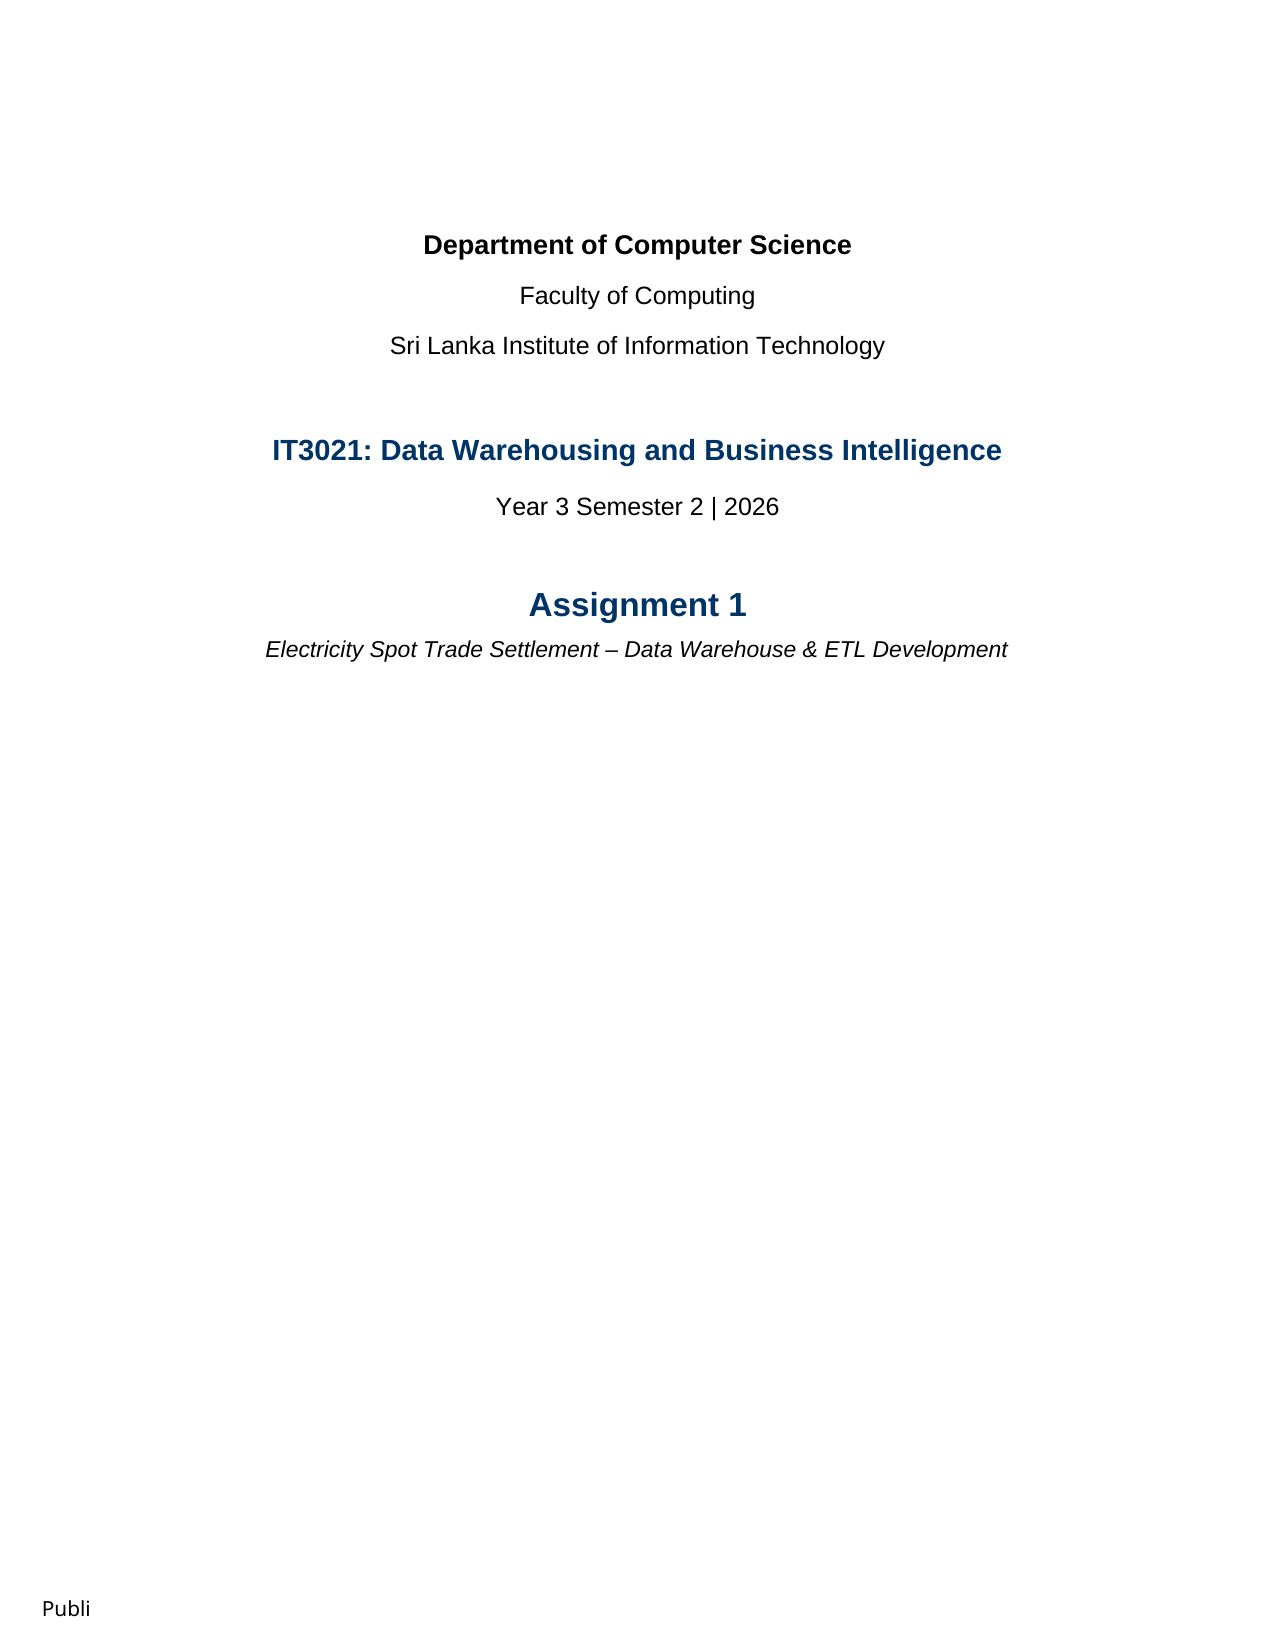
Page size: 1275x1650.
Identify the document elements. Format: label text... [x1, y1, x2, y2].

text Year 3 Semester 2 | 2026 [131, 492, 1144, 520]
text Department of Computer Science [131, 229, 1144, 260]
text Electricity Spot Trade Settlement – Data Warehouse & ETL Development [131, 636, 1144, 663]
text IT3021: Data Warehousing and Business Intelligence [131, 433, 1144, 467]
text Faculty of Computing [131, 281, 1144, 310]
text Sri Lanka Institute of Information Technology [131, 331, 1144, 359]
text Assignment 1 [131, 586, 1144, 624]
